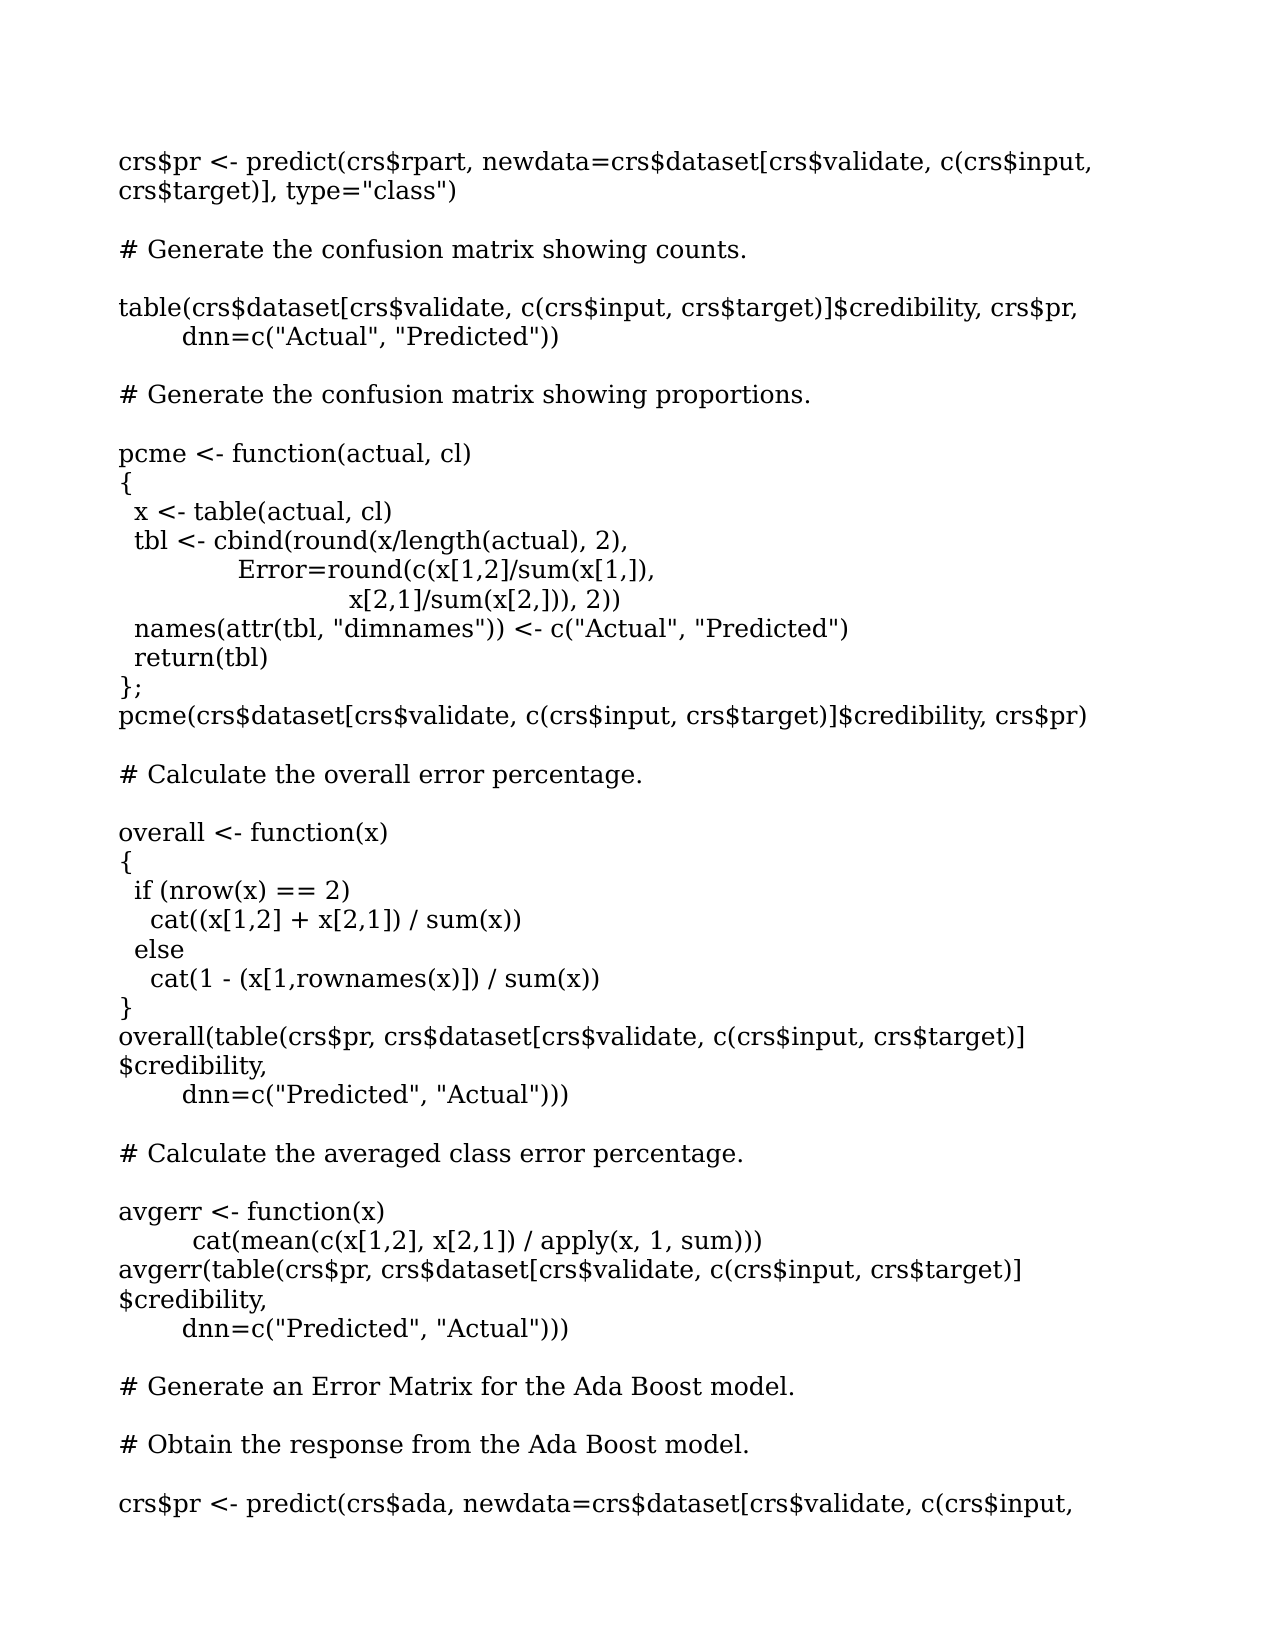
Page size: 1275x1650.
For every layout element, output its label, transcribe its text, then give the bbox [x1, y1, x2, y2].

text { [118, 847, 1157, 876]
text table(crs$dataset[crs$validate, c(crs$input, crs$target)]$credibility, crs$pr, [118, 293, 1157, 322]
text cat(mean(c(x[1,2], x[2,1]) / apply(x, 1, sum))) [118, 1226, 1157, 1256]
text else [118, 935, 1157, 964]
text overall(table(crs$pr, crs$dataset[crs$validate, c(crs$input, crs$target)]$credibility, [118, 1022, 1157, 1081]
text overall <- function(x) [118, 818, 1157, 847]
text pcme <- function(actual, cl) [118, 439, 1157, 468]
text # Generate the confusion matrix showing counts. [118, 235, 1157, 264]
text Error=round(c(x[1,2]/sum(x[1,]), [118, 556, 1157, 585]
text avgerr <- function(x) [118, 1197, 1157, 1226]
text }; [118, 672, 1157, 701]
text x[2,1]/sum(x[2,])), 2)) [118, 585, 1157, 614]
text crs$pr <- predict(crs$rpart, newdata=crs$dataset[crs$validate, c(crs$input, crs$target)], type="class") [118, 147, 1157, 206]
text pcme(crs$dataset[crs$validate, c(crs$input, crs$target)]$credibility, crs$pr) [118, 701, 1157, 731]
text cat((x[1,2] + x[2,1]) / sum(x)) [118, 906, 1157, 935]
text } [118, 993, 1157, 1022]
text avgerr(table(crs$pr, crs$dataset[crs$validate, c(crs$input, crs$target)]$credibility, [118, 1256, 1157, 1314]
text return(tbl) [118, 643, 1157, 672]
text dnn=c("Actual", "Predicted")) [118, 322, 1157, 351]
text # Calculate the averaged class error percentage. [118, 1139, 1157, 1168]
text # Obtain the response from the Ada Boost model. [118, 1431, 1157, 1460]
text x <- table(actual, cl) [118, 497, 1157, 526]
text tbl <- cbind(round(x/length(actual), 2), [118, 526, 1157, 556]
text dnn=c("Predicted", "Actual"))) [118, 1081, 1157, 1110]
text { [118, 468, 1157, 497]
text dnn=c("Predicted", "Actual"))) [118, 1314, 1157, 1343]
text crs$pr <- predict(crs$ada, newdata=crs$dataset[crs$validate, c(crs$input, [118, 1489, 1157, 1518]
text # Generate an Error Matrix for the Ada Boost model. [118, 1372, 1157, 1401]
text # Generate the confusion matrix showing proportions. [118, 381, 1157, 410]
text cat(1 - (x[1,rownames(x)]) / sum(x)) [118, 964, 1157, 993]
text if (nrow(x) == 2) [118, 876, 1157, 906]
text # Calculate the overall error percentage. [118, 760, 1157, 789]
text names(attr(tbl, "dimnames")) <- c("Actual", "Predicted") [118, 614, 1157, 643]
